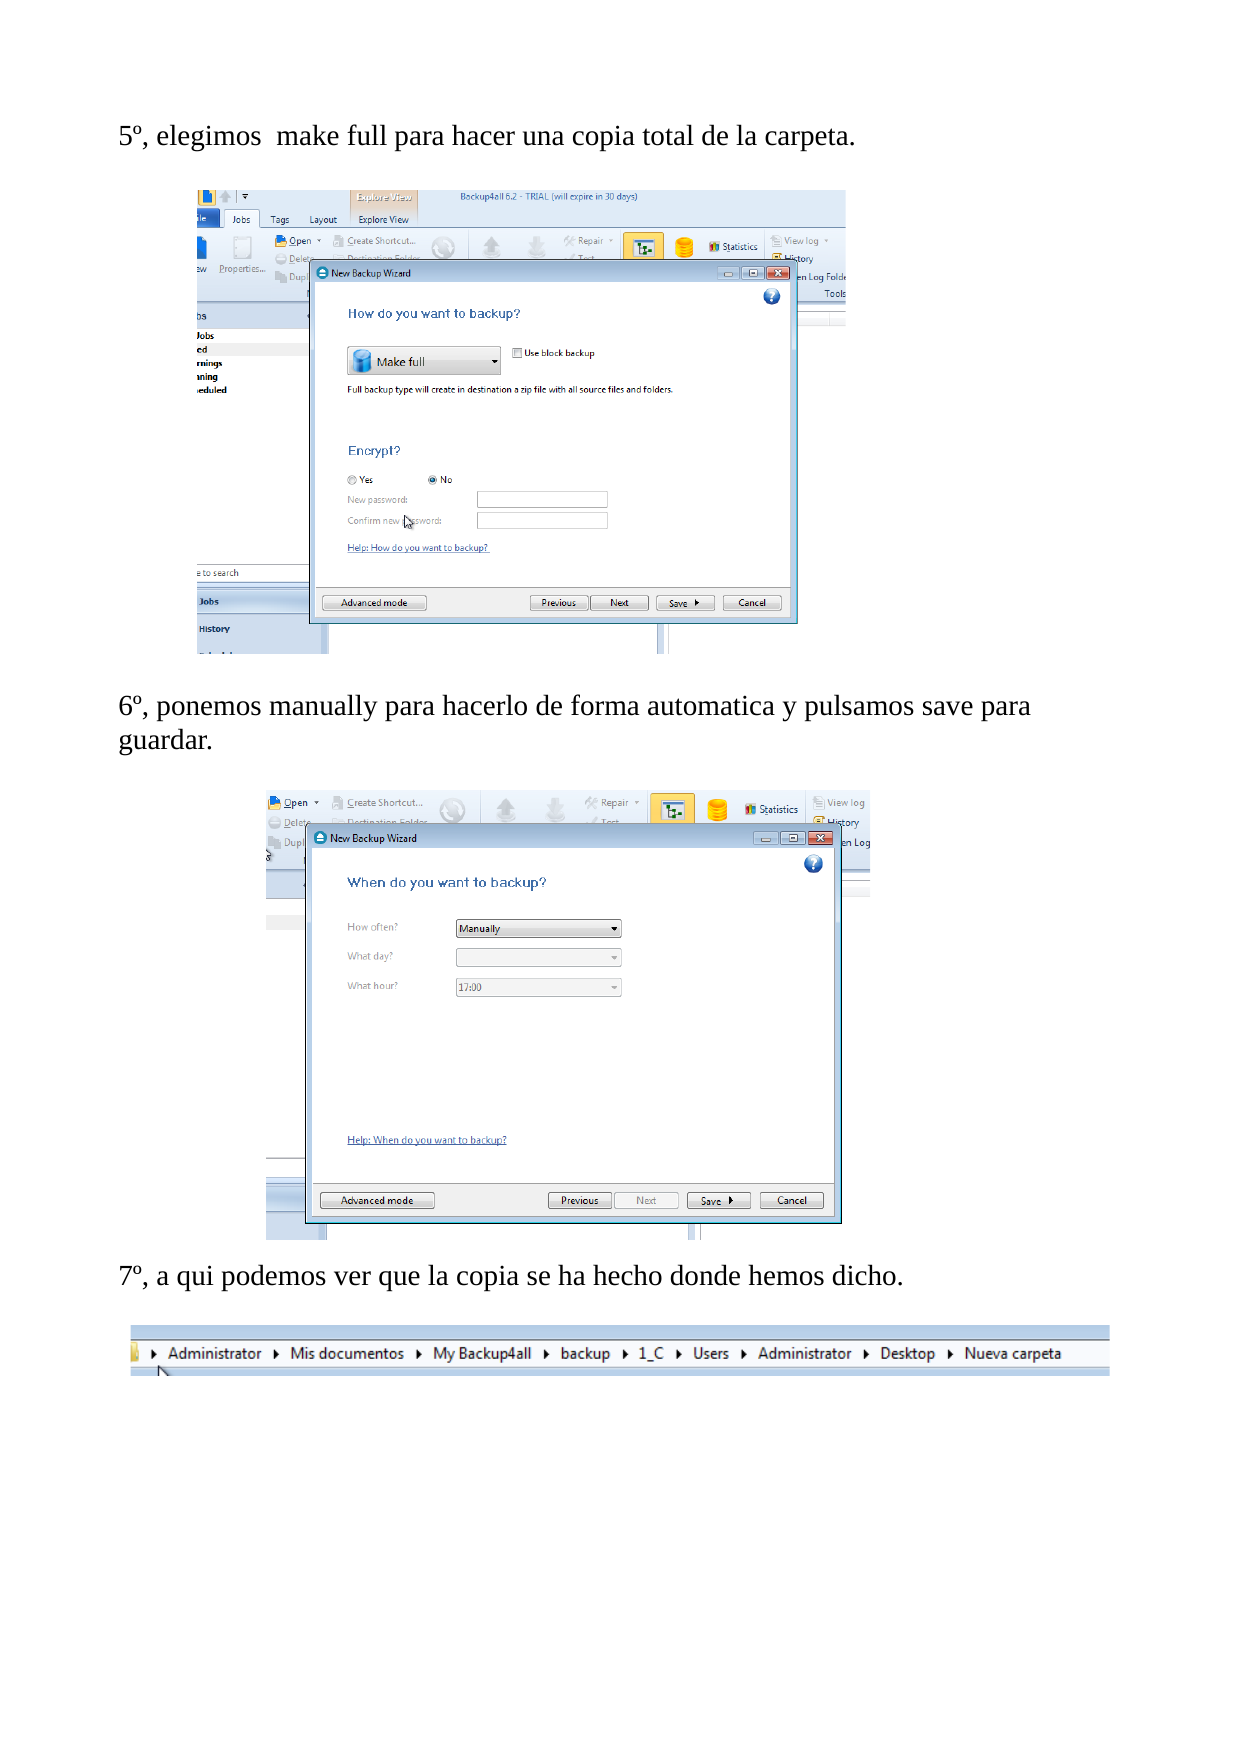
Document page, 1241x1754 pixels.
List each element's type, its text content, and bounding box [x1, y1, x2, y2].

picture [197, 190, 846, 654]
text 6º, ponemos manually para hacerlo de forma automatica y pulsamos save para guardar. [118, 688, 1122, 755]
picture [130, 1325, 1110, 1376]
text 5º, elegimos make full para hacer una copia total de la carpeta. [118, 118, 1122, 152]
text 7º, a qui podemos ver que la copia se ha hecho donde hemos dicho. [118, 1258, 1122, 1292]
picture [266, 790, 870, 1240]
